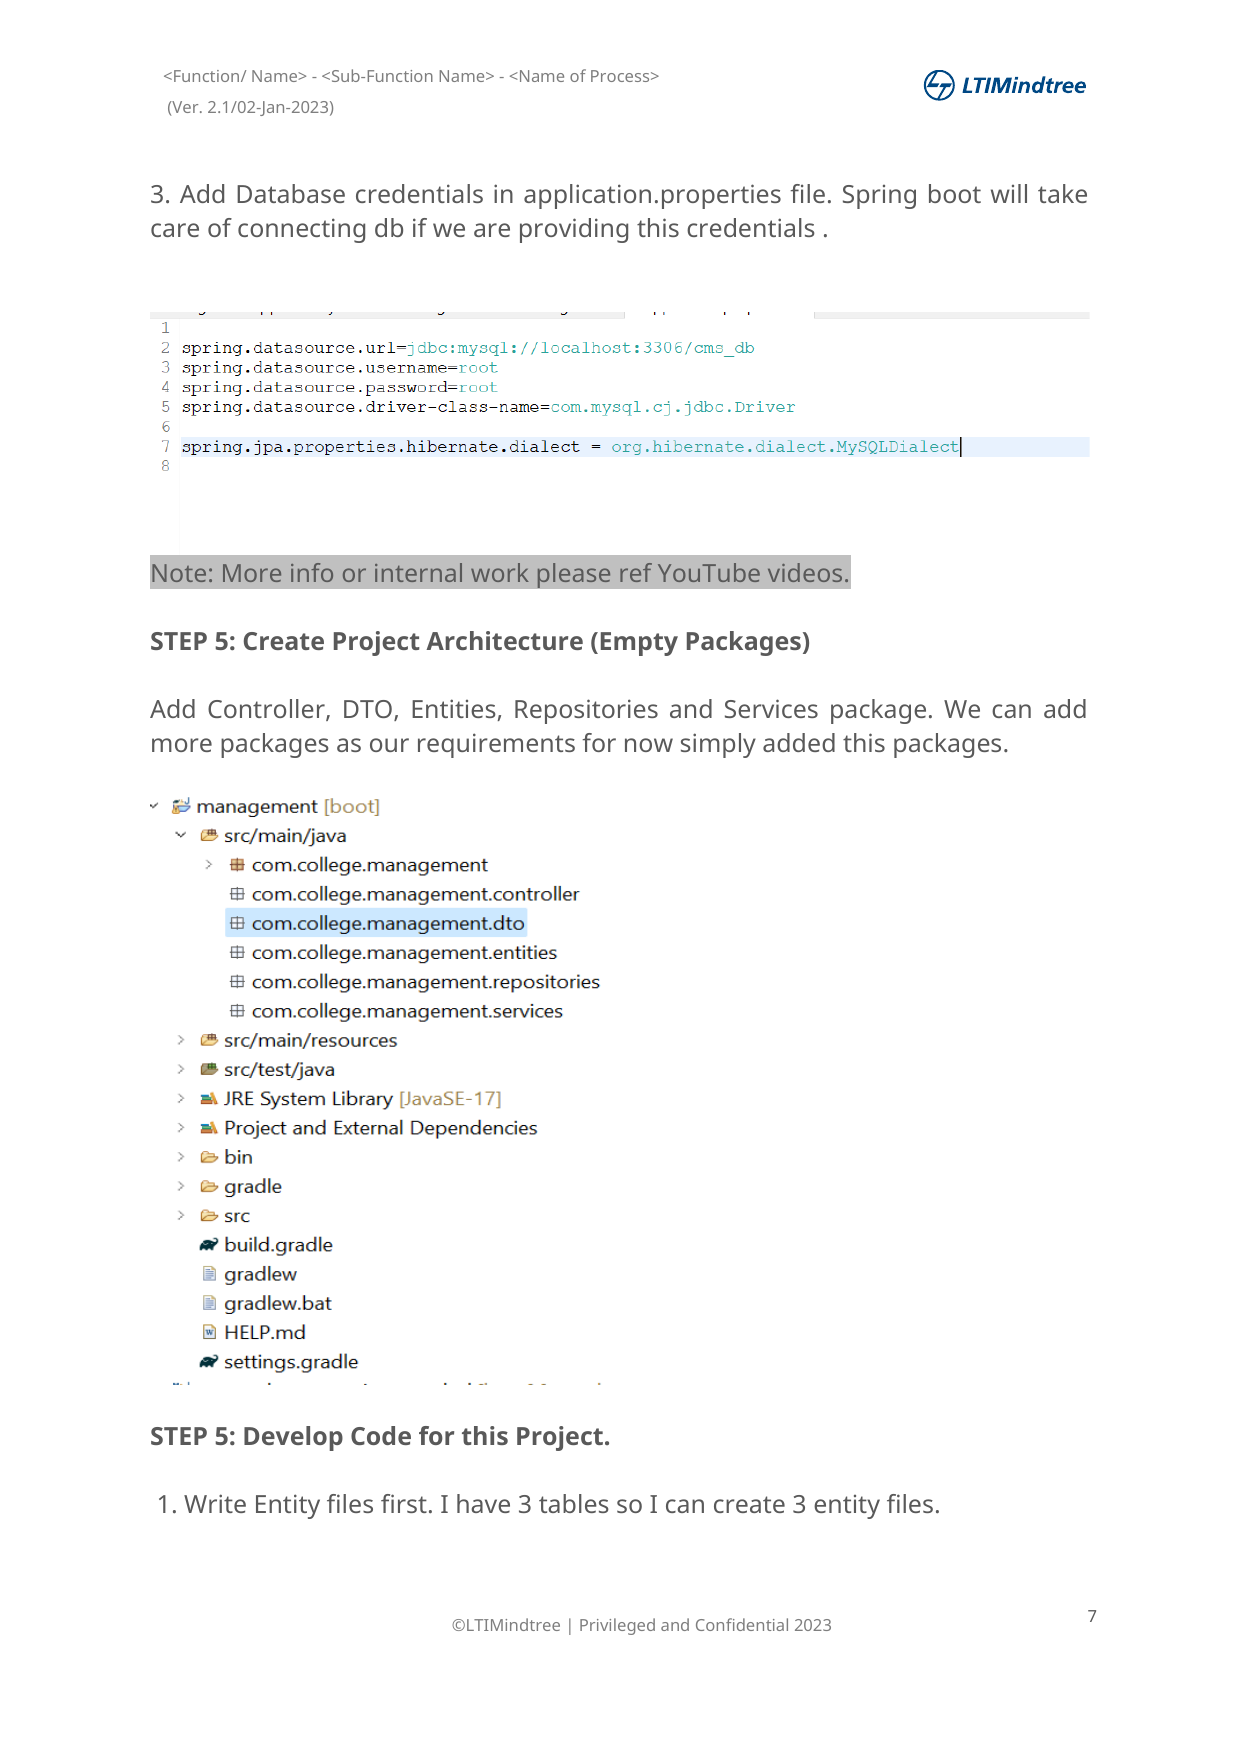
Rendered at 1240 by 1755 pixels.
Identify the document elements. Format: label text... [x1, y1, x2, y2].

text STEP 5: Develop Code for this Project. [150, 1419, 1089, 1453]
text Add Controller, DTO, Entities, Repositories and Services package. We can add more packages as our requirements for now simply added this packages. [150, 692, 1089, 760]
text Note: More info or internal work please ref YouTube videos. [150, 556, 1089, 589]
text 3. Add Database credentials in application.properties file. Spring boot will take care of connecting db if we are providing this credentials . [150, 177, 1089, 245]
text 1. Write Entity files first. I have 3 tables so I can create 3 entity files. [150, 1487, 1089, 1521]
text STEP 5: Create Project Architecture (Empty Packages) [150, 623, 1089, 657]
